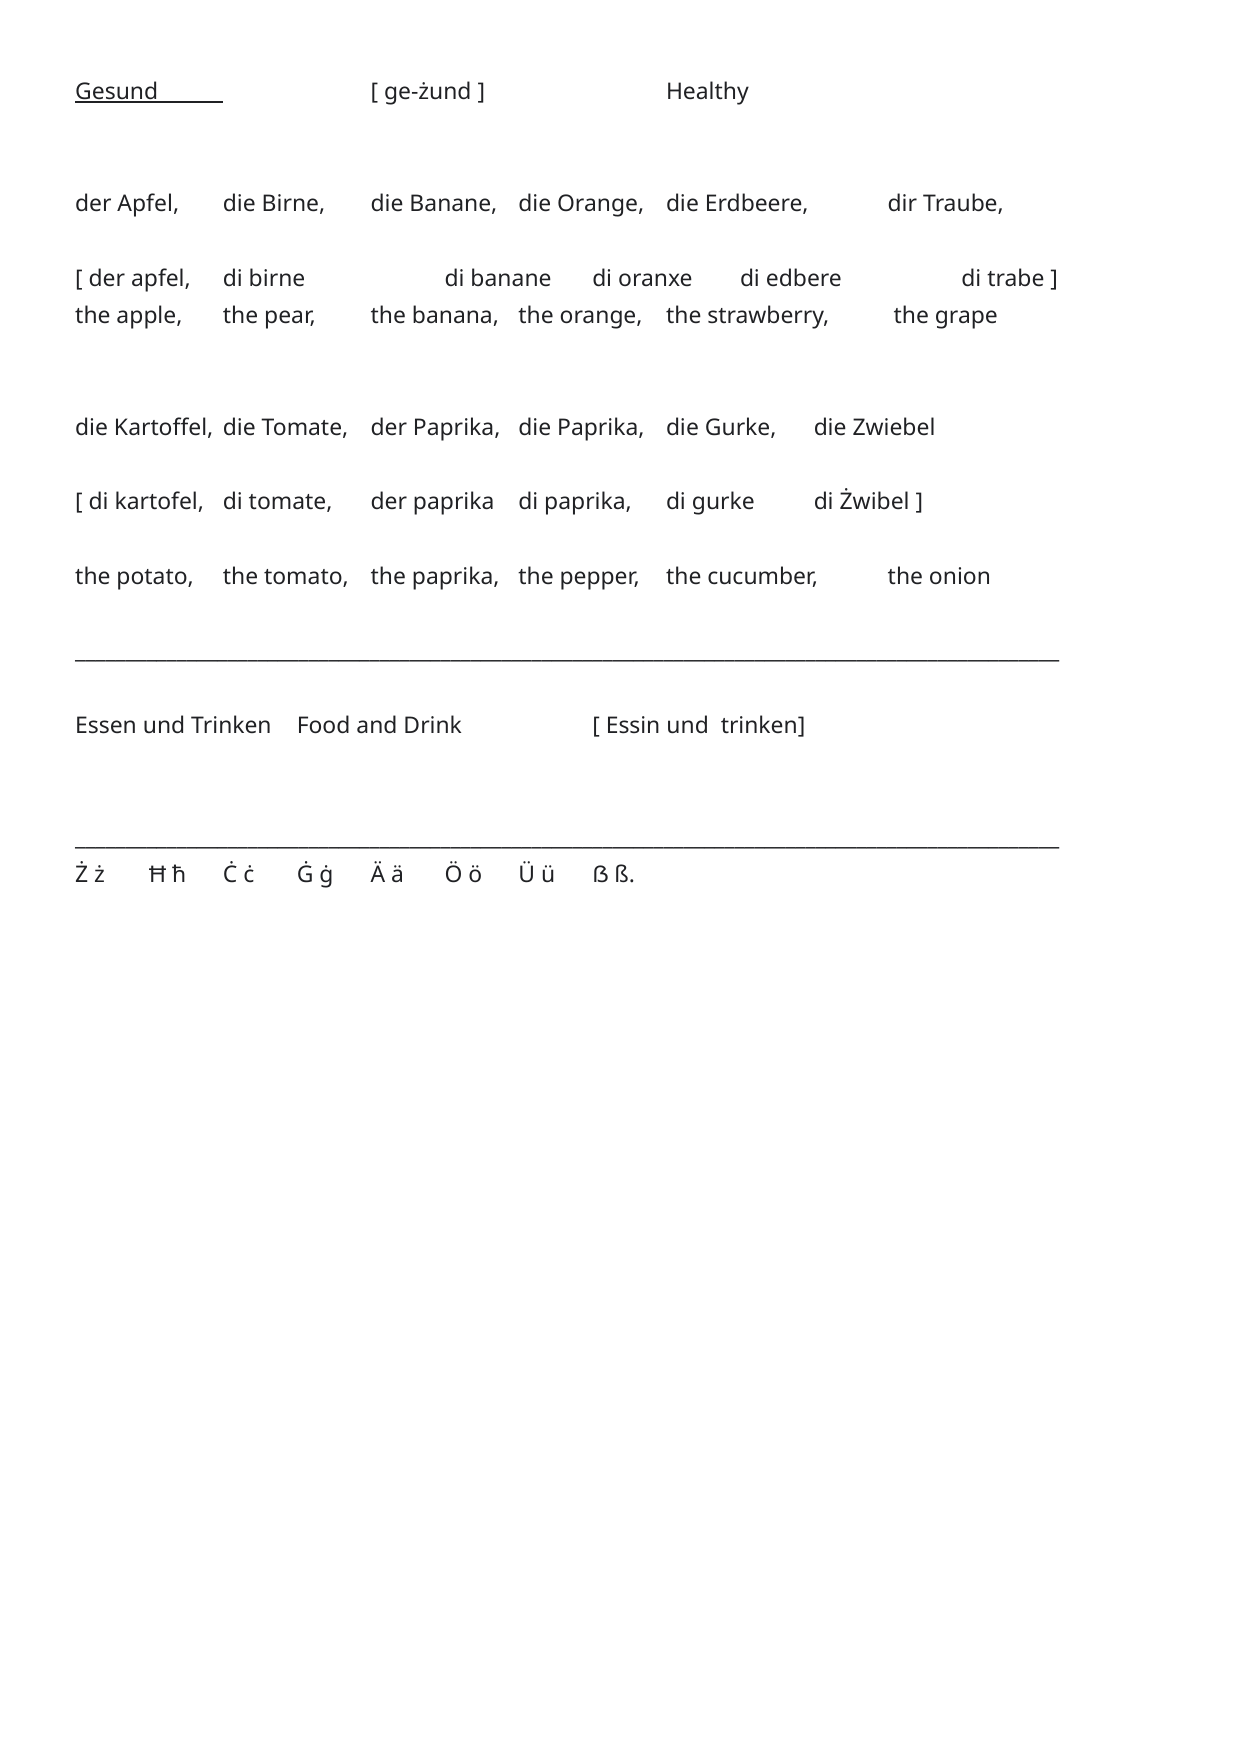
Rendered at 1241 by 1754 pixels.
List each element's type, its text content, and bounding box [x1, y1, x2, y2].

text Gesund [ ge-żund ] Healthy [75, 75, 1165, 106]
text die Kartoffel, die Tomate, der Paprika, die Paprika, die Gurke, die Zwiebel [75, 411, 1165, 442]
text Ż ż Ħ ħ Ċ ċ Ġ ġ Ä ä Ö ö Ü ü ẞ ß. [75, 858, 1165, 889]
text _________________________________________________________________________________________________ [75, 821, 1165, 852]
text the apple, the pear, the banana, the orange, the strawberry, the grape [75, 299, 1165, 330]
text [ der apfel, di birne di banane di oranxe di edbere di trabe ] [75, 261, 1165, 293]
text [ di kartofel, di tomate, der paprika di paprika, di gurke di Żwibel ] [75, 485, 1165, 516]
text _________________________________________________________________________________________________ [75, 634, 1165, 666]
text Essen und Trinken Food and Drink [ Essin und trinken] [75, 709, 1165, 740]
text the potato, the tomato, the paprika, the pepper, the cucumber, the onion [75, 560, 1165, 591]
text der Apfel, die Birne, die Banane, die Orange, die Erdbeere, dir Traube, [75, 187, 1165, 218]
